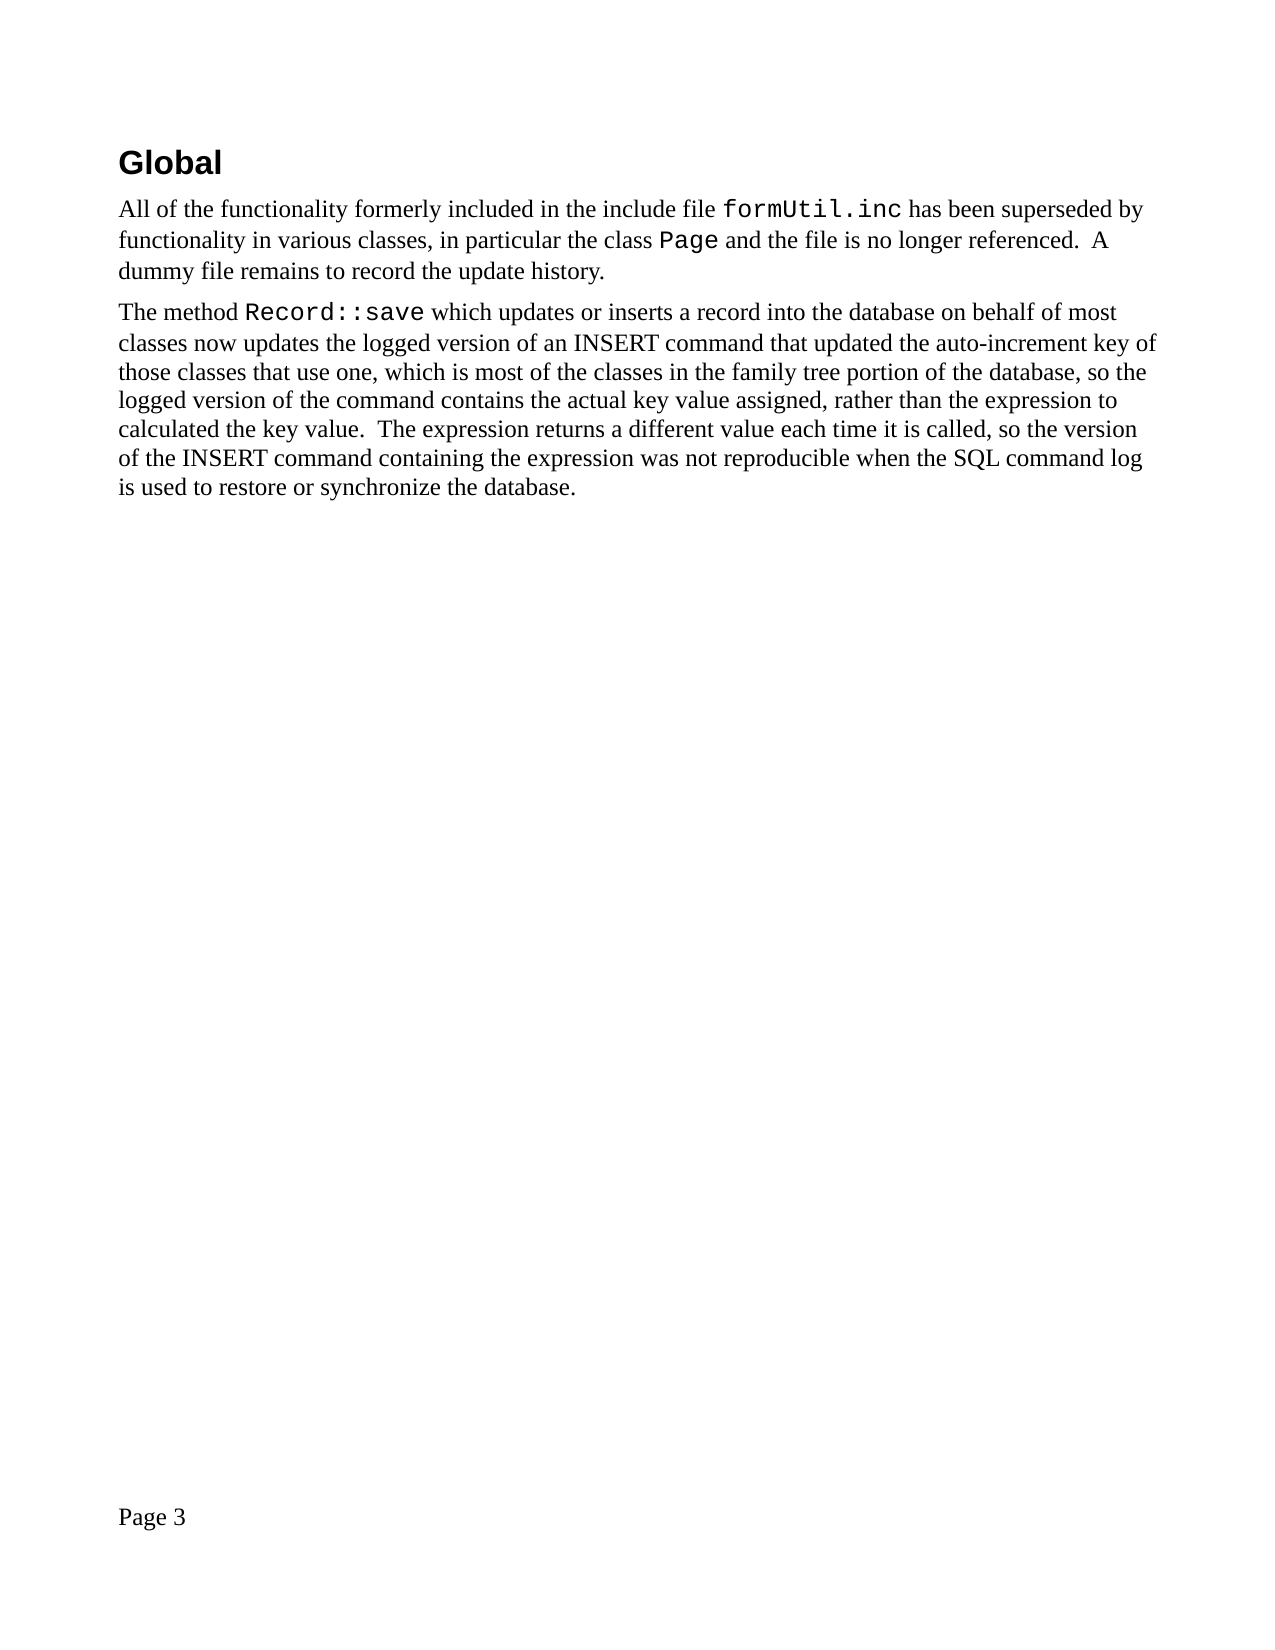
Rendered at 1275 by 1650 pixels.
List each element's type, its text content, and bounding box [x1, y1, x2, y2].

text The method Record::save which updates or inserts a record into the database on behalf of most classes now updates the logged version of an INSERT command that updated the auto-increment key of those classes that use one, which is most of the classes in the family tree portion of the database, so the logged version of the command contains the actual key value assigned, rather than the expression to calculated the key value. The expression returns a different value each time it is called, so the version of the INSERT command containing the expression was not reproducible when the SQL command log is used to restore or synchronize the database. [118, 297, 1157, 501]
text All of the functionality formerly included in the include file formUtil.inc has been superseded by functionality in various classes, in particular the class Page and the file is no longer referenced. A dummy file remains to record the update history. [118, 194, 1157, 285]
subtitle Global [118, 143, 1157, 182]
